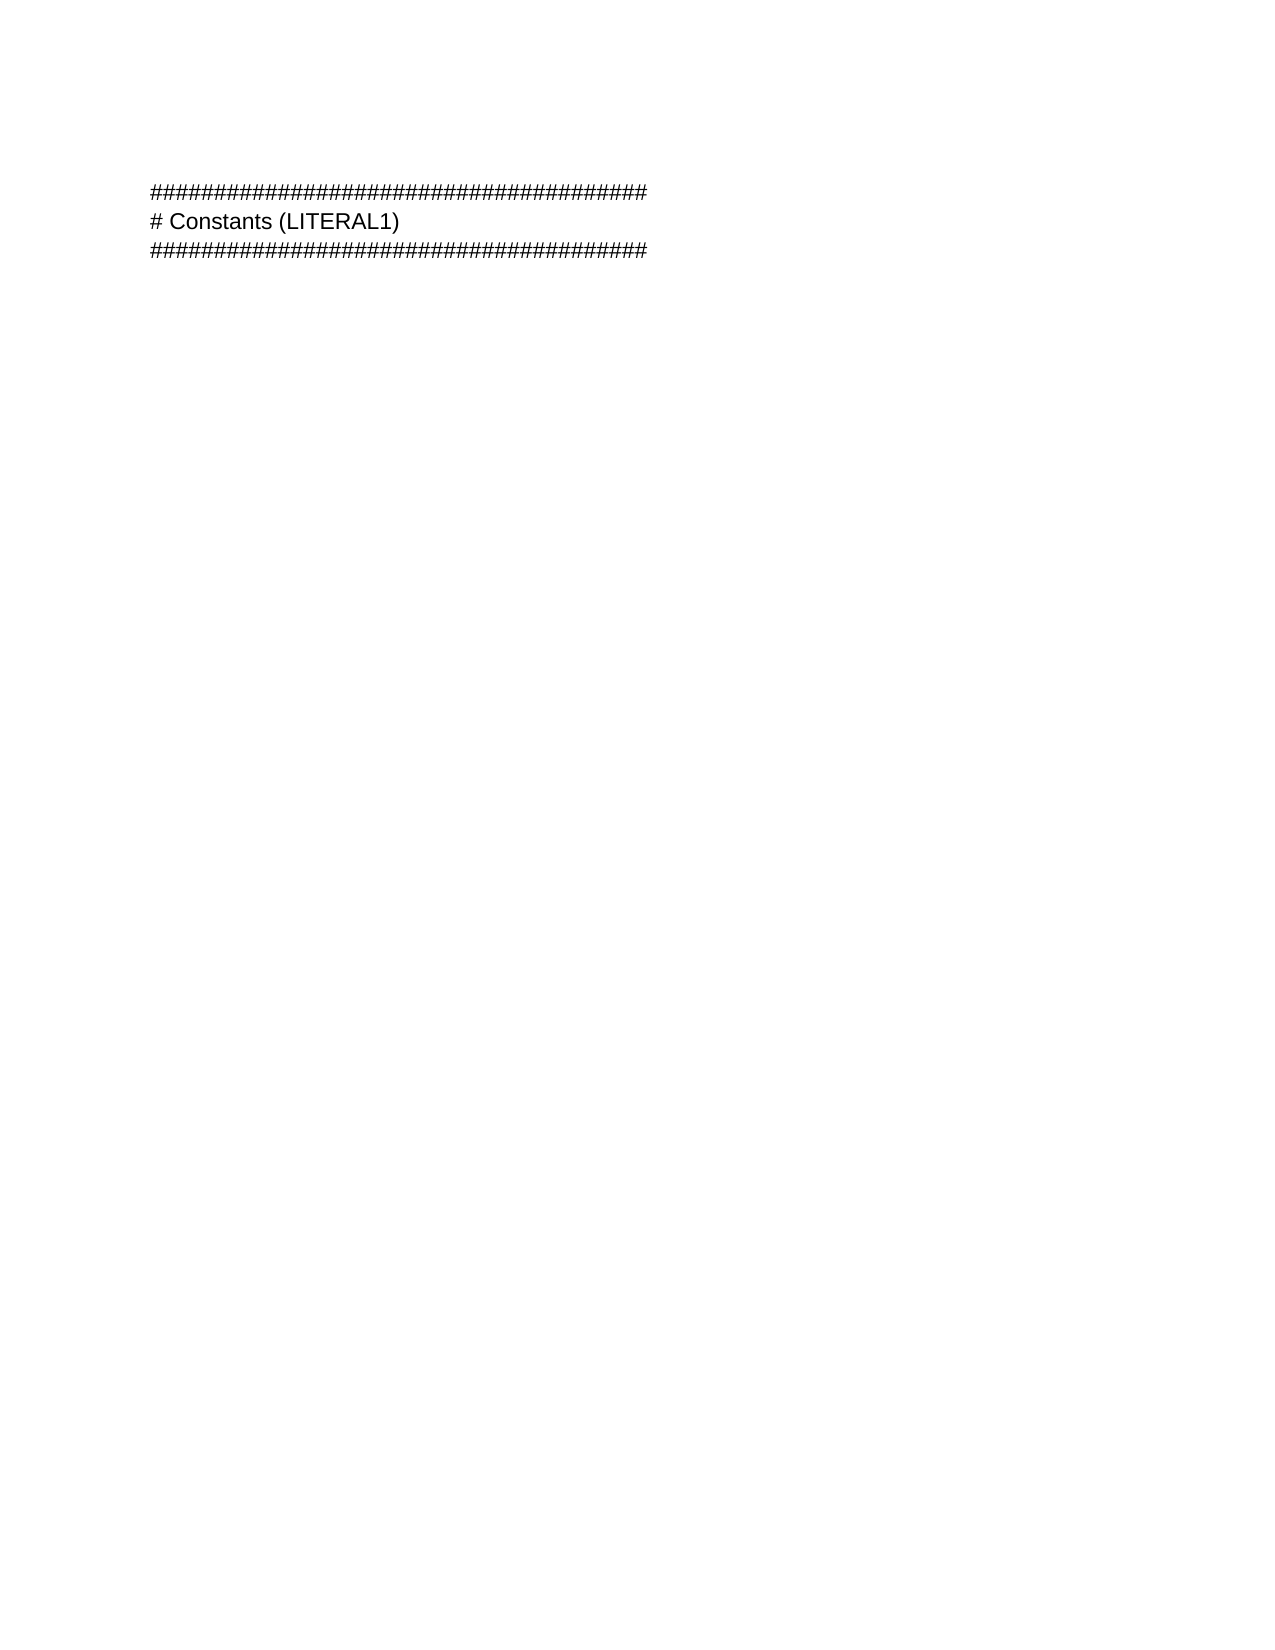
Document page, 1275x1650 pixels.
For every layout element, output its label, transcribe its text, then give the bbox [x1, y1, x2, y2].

text # Constants (LITERAL1) [150, 209, 1125, 234]
text ####################################### [150, 179, 1125, 205]
text ####################################### [150, 238, 1125, 264]
